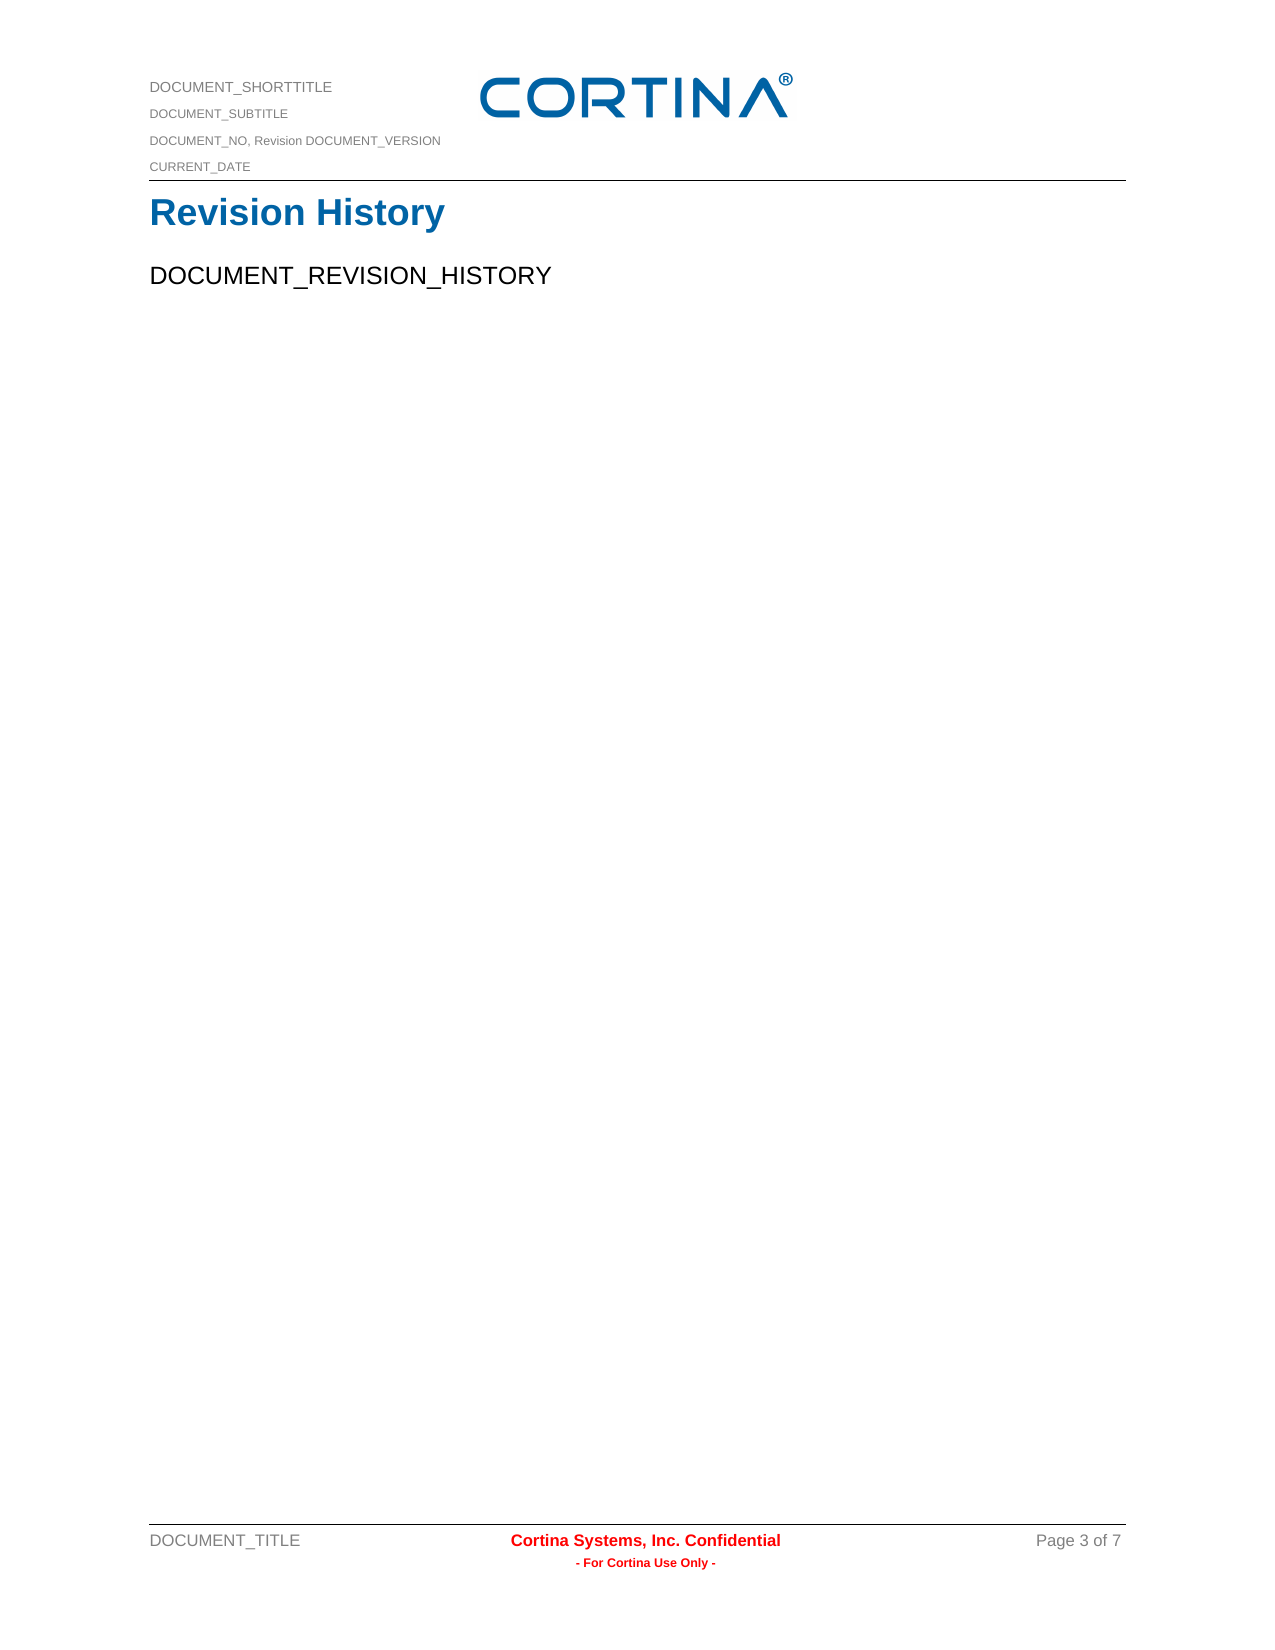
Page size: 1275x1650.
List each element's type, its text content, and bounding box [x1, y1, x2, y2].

text DOCUMENT_REVISION_HISTORY [149, 261, 1126, 290]
picture [478, 70, 797, 121]
text Revision History [149, 191, 1126, 234]
